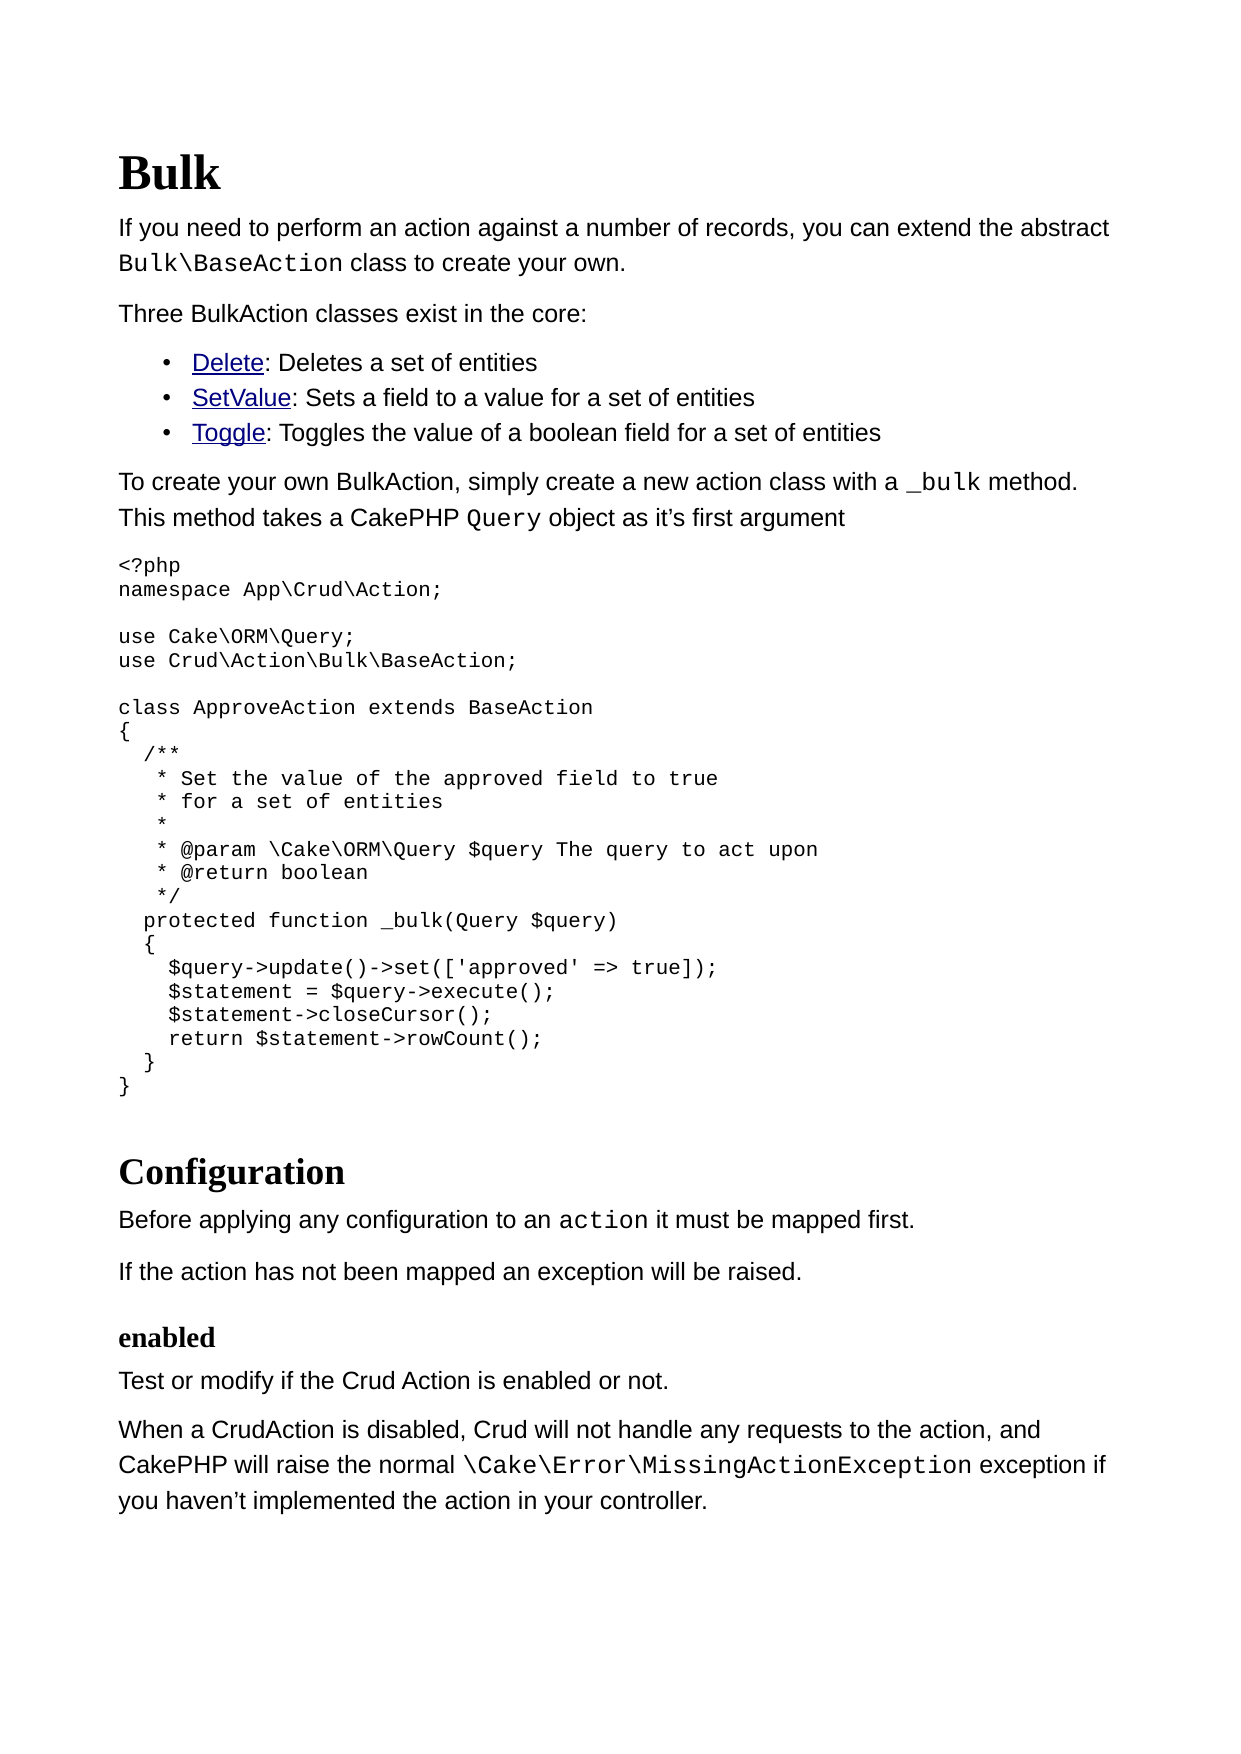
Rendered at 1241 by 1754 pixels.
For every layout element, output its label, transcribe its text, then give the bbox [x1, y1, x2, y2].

text To create your own BulkAction, simply create a new action class with a _bulk method. This method takes a CakePHP Query object as it’s first argument [118, 467, 1122, 534]
text * @return boolean [118, 862, 1122, 886]
text $statement = $query->execute(); [118, 981, 1122, 1004]
subtitle Configuration [118, 1149, 1122, 1192]
text If the action has not been mapped an exception will be raised. [118, 1256, 1122, 1285]
text use Cake\ORM\Query; [118, 626, 1122, 649]
text } [118, 1075, 1122, 1099]
text If you need to perform an action against a number of records, you can extend the abstract Bulk\BaseAction class to create your own. [118, 213, 1122, 278]
text /** [118, 744, 1122, 768]
text { [118, 933, 1122, 957]
list Toggle: Toggles the value of a boolean field for a set of entities [162, 417, 1122, 446]
text namespace App\Crud\Action; [118, 579, 1122, 602]
text use Crud\Action\Bulk\BaseAction; [118, 649, 1122, 673]
text When a CrudAction is disabled, Crud will not handle any requests to the action, and CakePHP will raise the normal \Cake\Error\MissingActionException exception if you haven’t implemented the action in your controller. [118, 1415, 1122, 1515]
text $statement->closeCursor(); [118, 1004, 1122, 1028]
subtitle Bulk [118, 143, 1122, 201]
text Three BulkAction classes exist in the core: [118, 299, 1122, 328]
list Delete: Deletes a set of entities [162, 348, 1122, 377]
text Before applying any configuration to an action it must be mapped first. [118, 1205, 1122, 1236]
text $query->update()->set(['approved' => true]); [118, 957, 1122, 981]
text * Set the value of the approved field to true [118, 768, 1122, 791]
text protected function _bulk(Query $query) [118, 910, 1122, 933]
subtitle enabled [118, 1320, 1122, 1354]
list SetValue: Sets a field to a value for a set of entities [162, 383, 1122, 412]
text <?php [118, 555, 1122, 579]
text return $statement->rowCount(); [118, 1028, 1122, 1052]
text * @param \Cake\ORM\Query $query The query to act upon [118, 839, 1122, 862]
text { [118, 721, 1122, 744]
text Test or modify if the Crud Action is enabled or not. [118, 1366, 1122, 1395]
text * [118, 815, 1122, 839]
text } [118, 1052, 1122, 1075]
text * for a set of entities [118, 791, 1122, 815]
text */ [118, 886, 1122, 910]
text class ApproveAction extends BaseAction [118, 697, 1122, 721]
